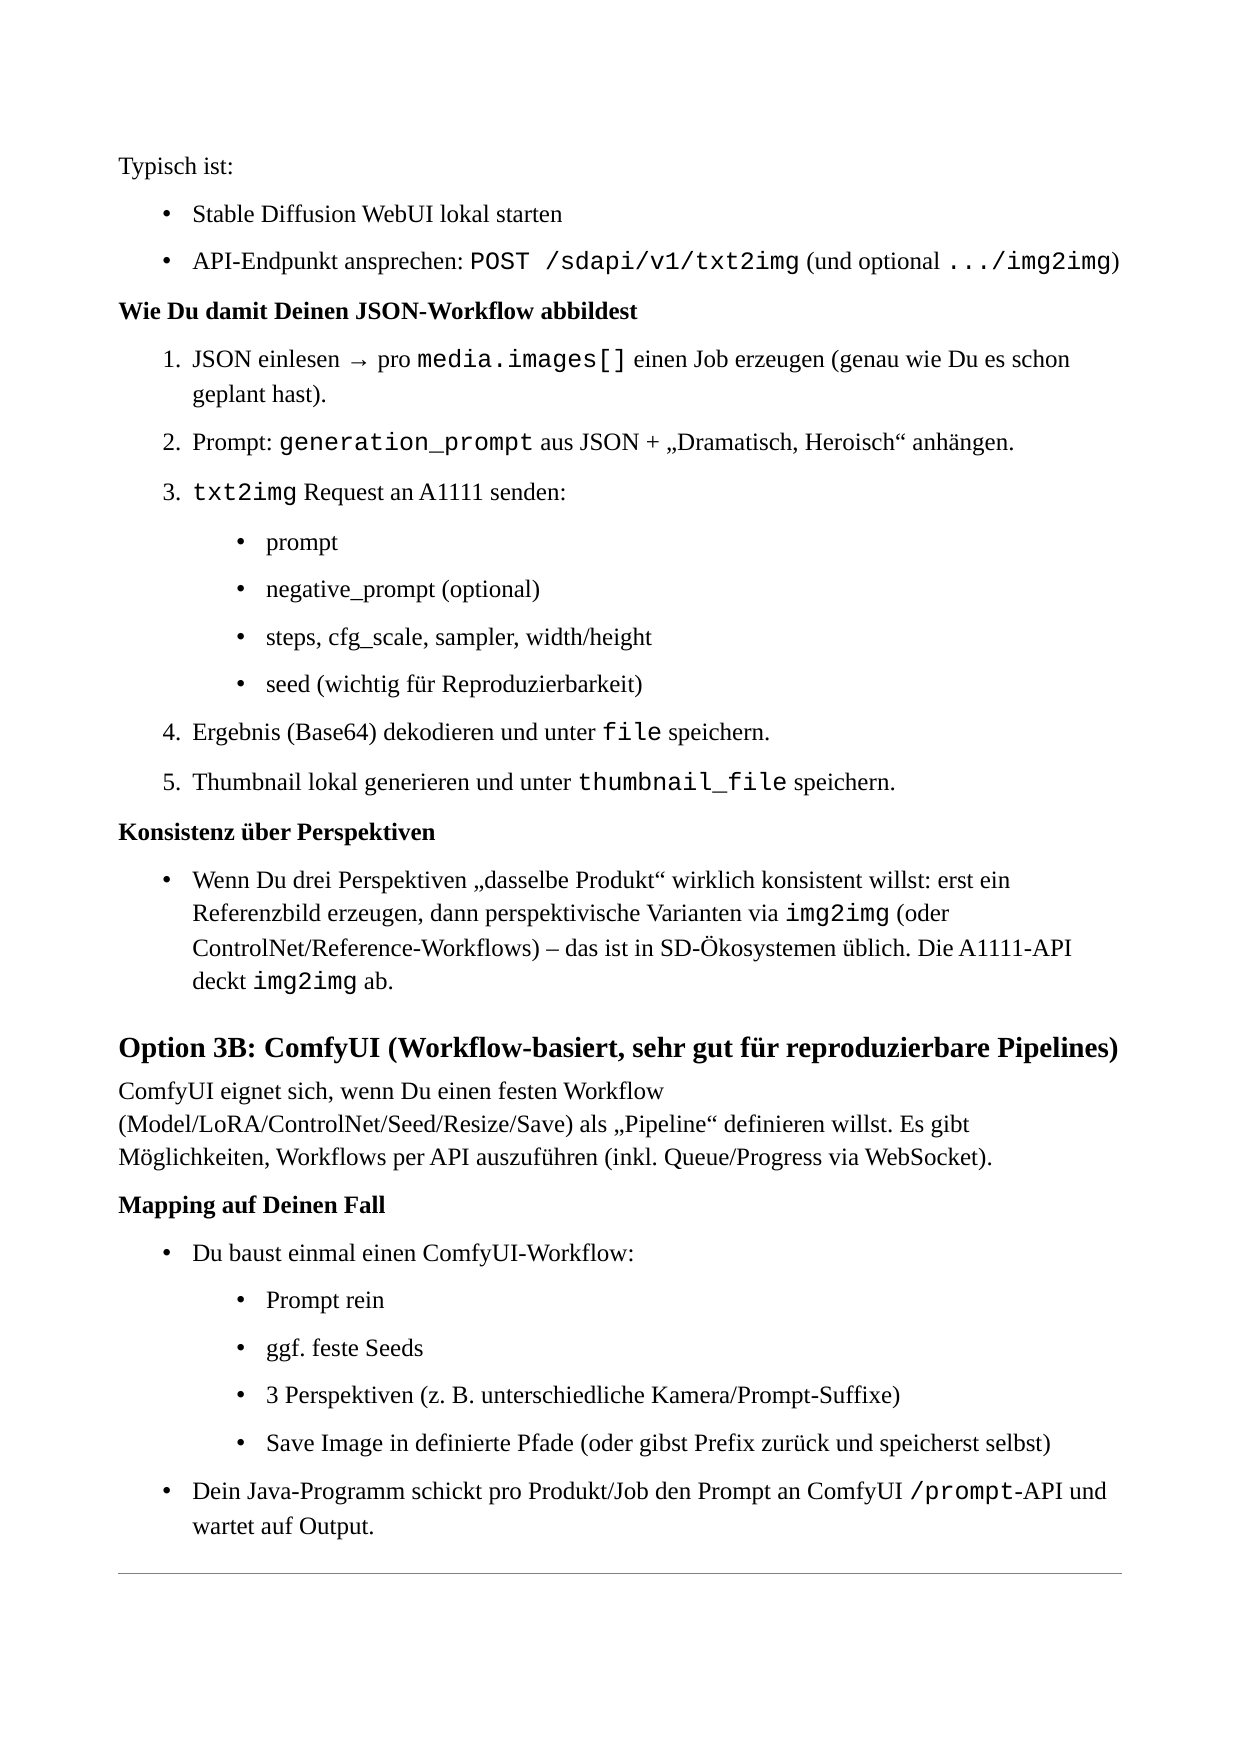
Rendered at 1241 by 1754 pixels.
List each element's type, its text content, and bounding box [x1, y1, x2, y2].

list ggf. feste Seeds [236, 1333, 1122, 1362]
text Wie Du damit Deinen JSON-Workflow abbildest [118, 296, 1122, 325]
text ComfyUI eignet sich, wenn Du einen festen Workflow (Model/LoRA/ControlNet/Seed/Resize/Save) als „Pipeline“ definieren willst. Es gibt Möglichkeiten, Workflows per API auszuführen (inkl. Queue/Progress via WebSocket). [118, 1076, 1122, 1171]
list steps, cfg_scale, sampler, width/height [236, 622, 1122, 651]
list Save Image in definierte Pfade (oder gibst Prefix zurück und speicherst selbst) [236, 1428, 1122, 1457]
list Stable Diffusion WebUI lokal starten [162, 199, 1122, 227]
text Konsistenz über Perspektiven [118, 817, 1122, 846]
list Ergebnis (Base64) dekodieren und unter file speichern. [162, 717, 1122, 748]
list prompt [236, 527, 1122, 555]
list Dein Java-Programm schickt pro Produkt/Job den Prompt an ComfyUI /prompt-API und wartet auf Output. [162, 1476, 1122, 1539]
list 3 Perspektiven (z. B. unterschiedliche Kamera/Prompt-Suffixe) [236, 1381, 1122, 1409]
list Du baust einmal einen ComfyUI-Workflow: [162, 1238, 1122, 1266]
list negative_prompt (optional) [236, 574, 1122, 603]
text Mapping auf Deinen Fall [118, 1190, 1122, 1219]
list Thumbnail lokal generieren und unter thumbnail_file speichern. [162, 767, 1122, 798]
list JSON einlesen → pro media.images[] einen Job erzeugen (genau wie Du es schon geplant hast). [162, 344, 1122, 408]
subtitle Option 3B: ComfyUI (Workflow-basiert, sehr gut für reproduzierbare Pipelines) [118, 1030, 1122, 1064]
list Prompt: generation_prompt aus JSON + „Dramatisch, Heroisch“ anhängen. [162, 427, 1122, 457]
text Typisch ist: [118, 118, 1122, 180]
list seed (wichtig für Reproduzierbarkeit) [236, 669, 1122, 698]
list Wenn Du drei Perspektiven „dasselbe Produkt“ wirklich konsistent willst: erst ein Referenzbild erzeugen, dann perspektivische Varianten via img2img (oder ControlNet/Reference-Workflows) – das ist in SD-Ökosystemen üblich. Die A1111-API deckt img2img ab. [162, 865, 1122, 997]
list Prompt rein [236, 1285, 1122, 1314]
list API-Endpunkt ansprechen: POST /sdapi/v1/txt2img (und optional .../img2img) [162, 246, 1122, 277]
list txt2img Request an A1111 senden: [162, 477, 1122, 507]
